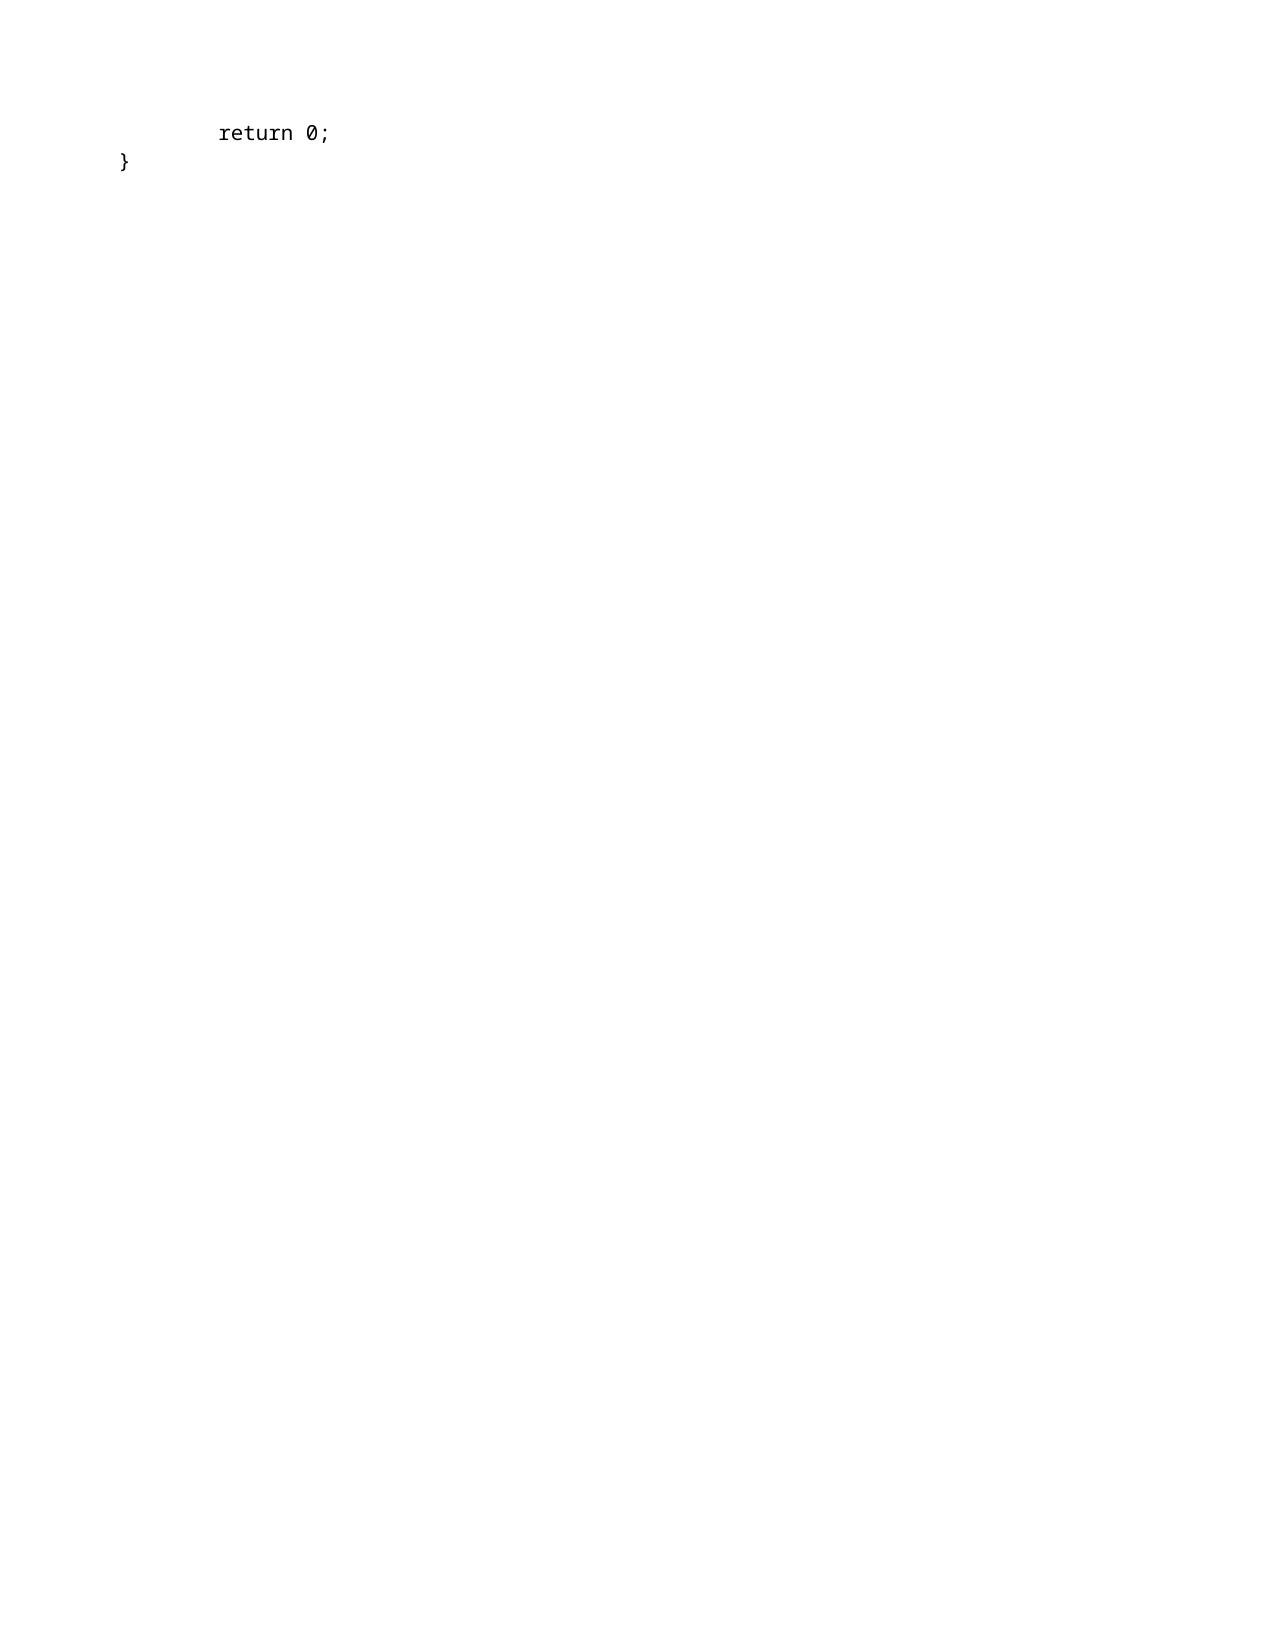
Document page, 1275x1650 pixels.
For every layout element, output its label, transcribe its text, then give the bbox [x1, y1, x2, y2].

text } [118, 147, 1157, 175]
text return 0; [118, 118, 1157, 147]
